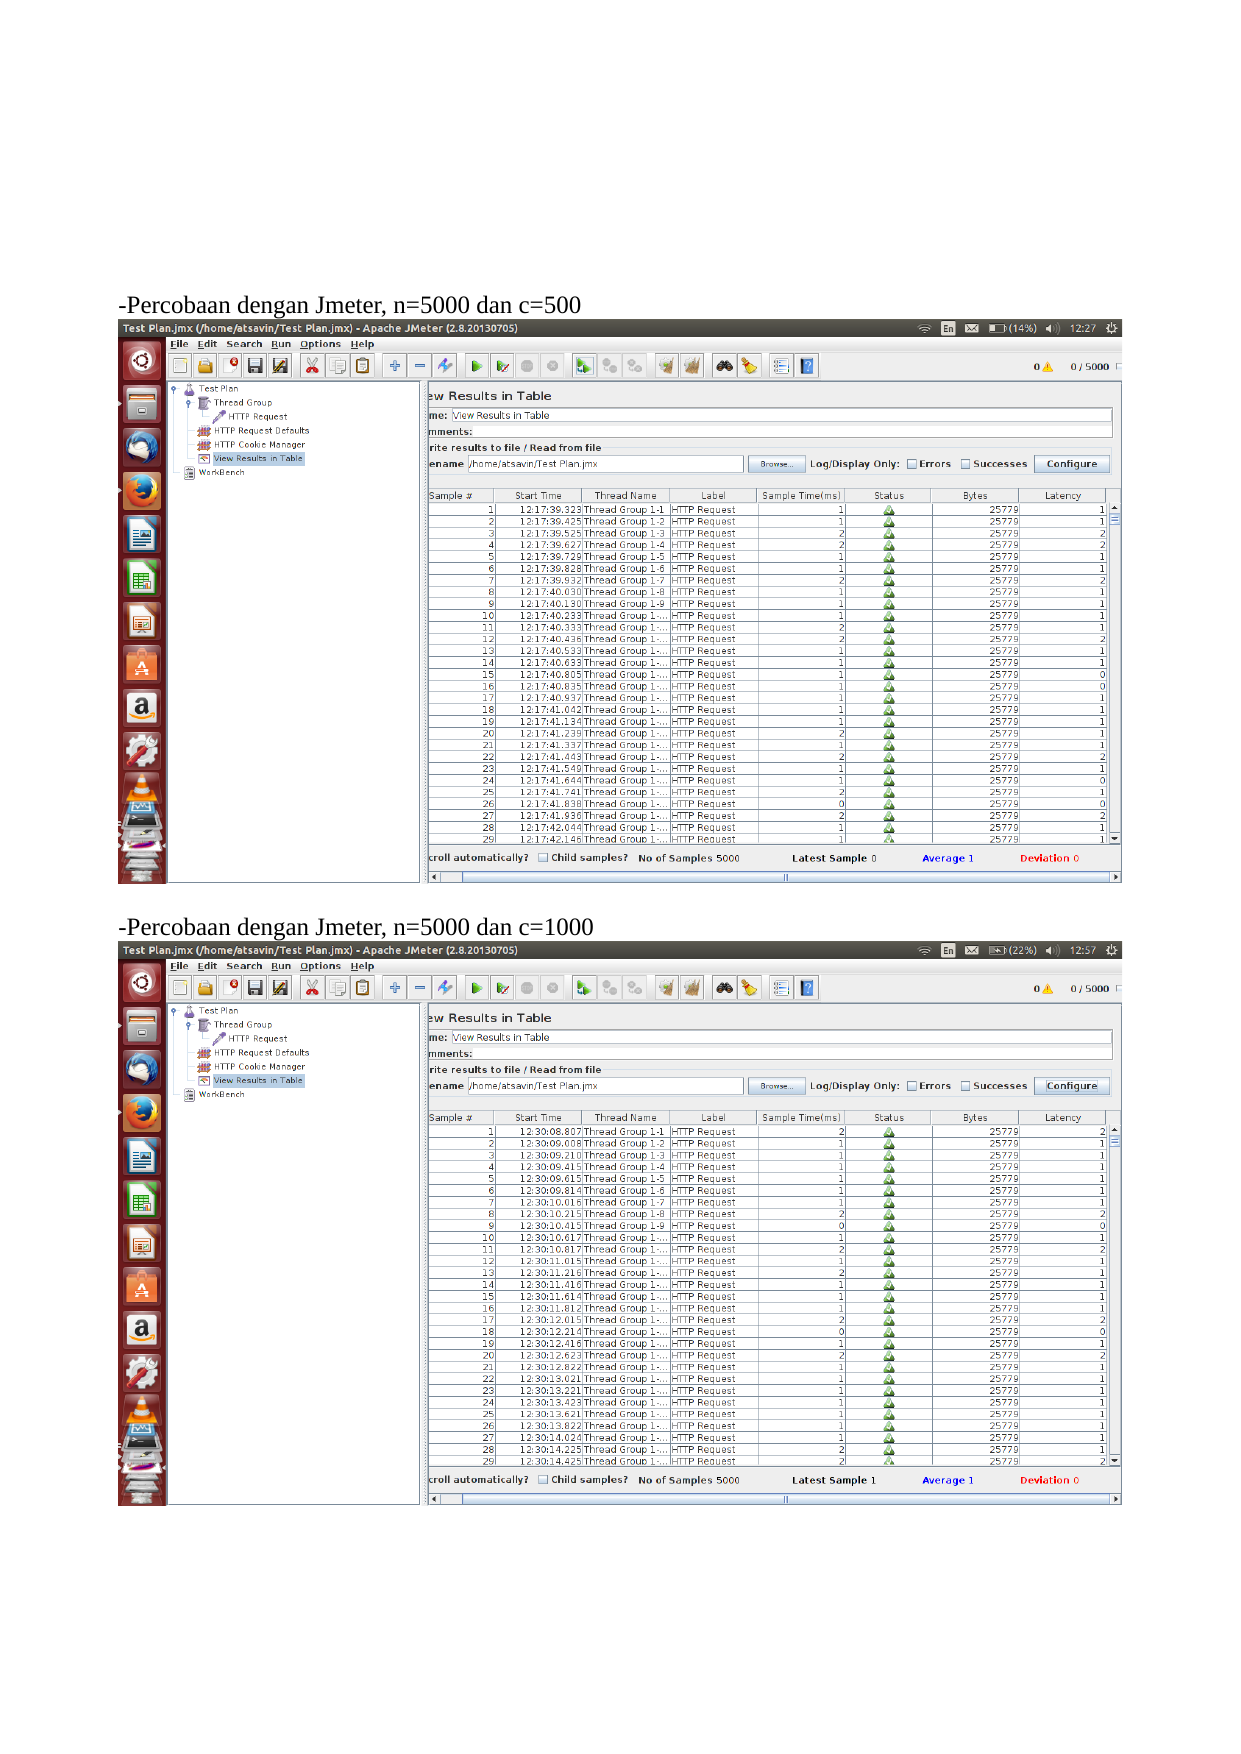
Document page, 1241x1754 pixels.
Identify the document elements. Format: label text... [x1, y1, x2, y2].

text -Percobaan dengan Jmeter, n=5000 dan c=500 [118, 291, 1122, 319]
text -Percobaan dengan Jmeter, n=5000 dan c=1000 [118, 912, 1122, 941]
picture [118, 941, 1123, 1506]
picture [118, 319, 1123, 884]
